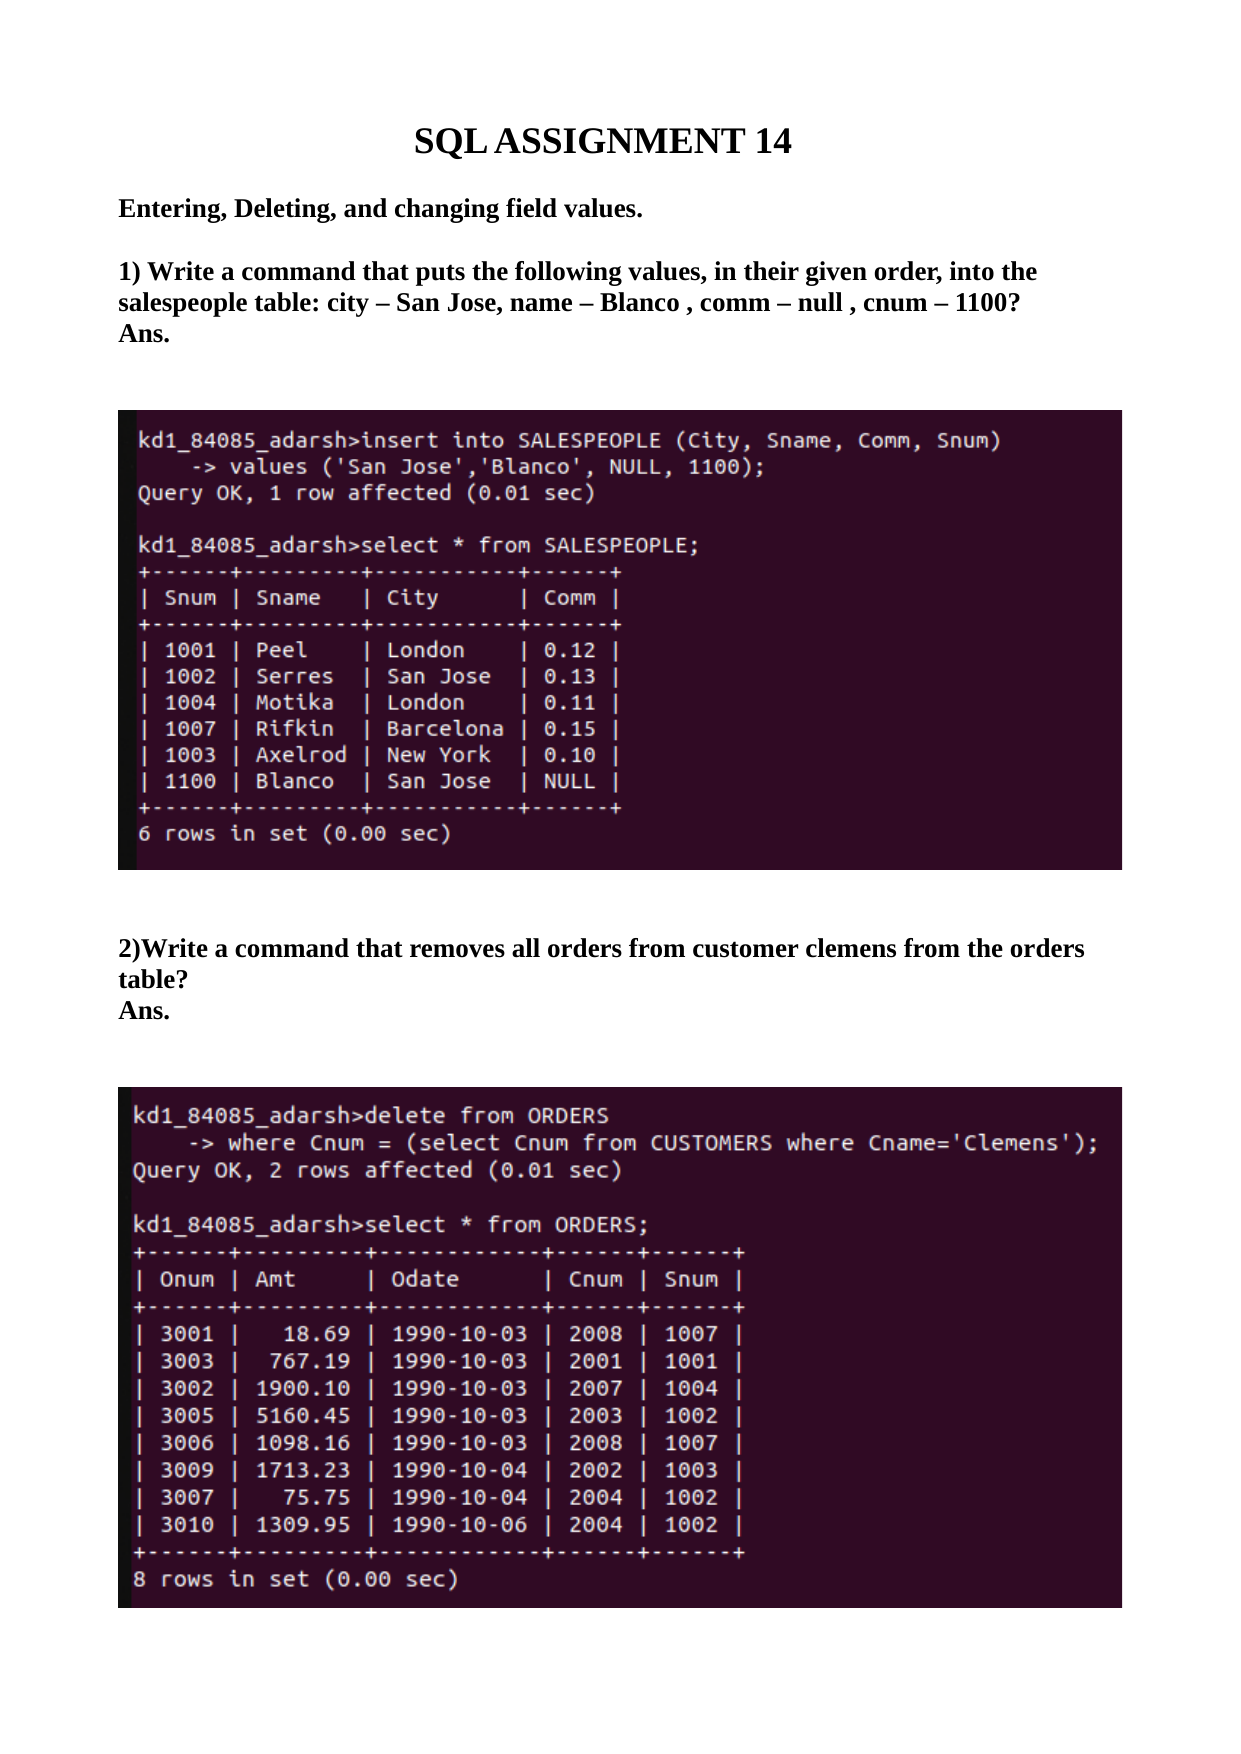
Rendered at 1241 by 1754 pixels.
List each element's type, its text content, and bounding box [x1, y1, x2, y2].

text 1) Write a command that puts the following values, in their given order, into the salespeople table: city – San Jose, name – Blanco , comm – null , cnum – 1100? [118, 255, 1122, 317]
text SQL ASSIGNMENT 14 [118, 118, 1122, 161]
picture [118, 1087, 1123, 1608]
text Ans. [118, 994, 1122, 1025]
text 2)Write a command that removes all orders from customer clemens from the orders table? [118, 932, 1122, 994]
text Ans. [118, 317, 1122, 348]
text Entering, Deleting, and changing field values. [118, 192, 1122, 223]
picture [118, 410, 1123, 870]
